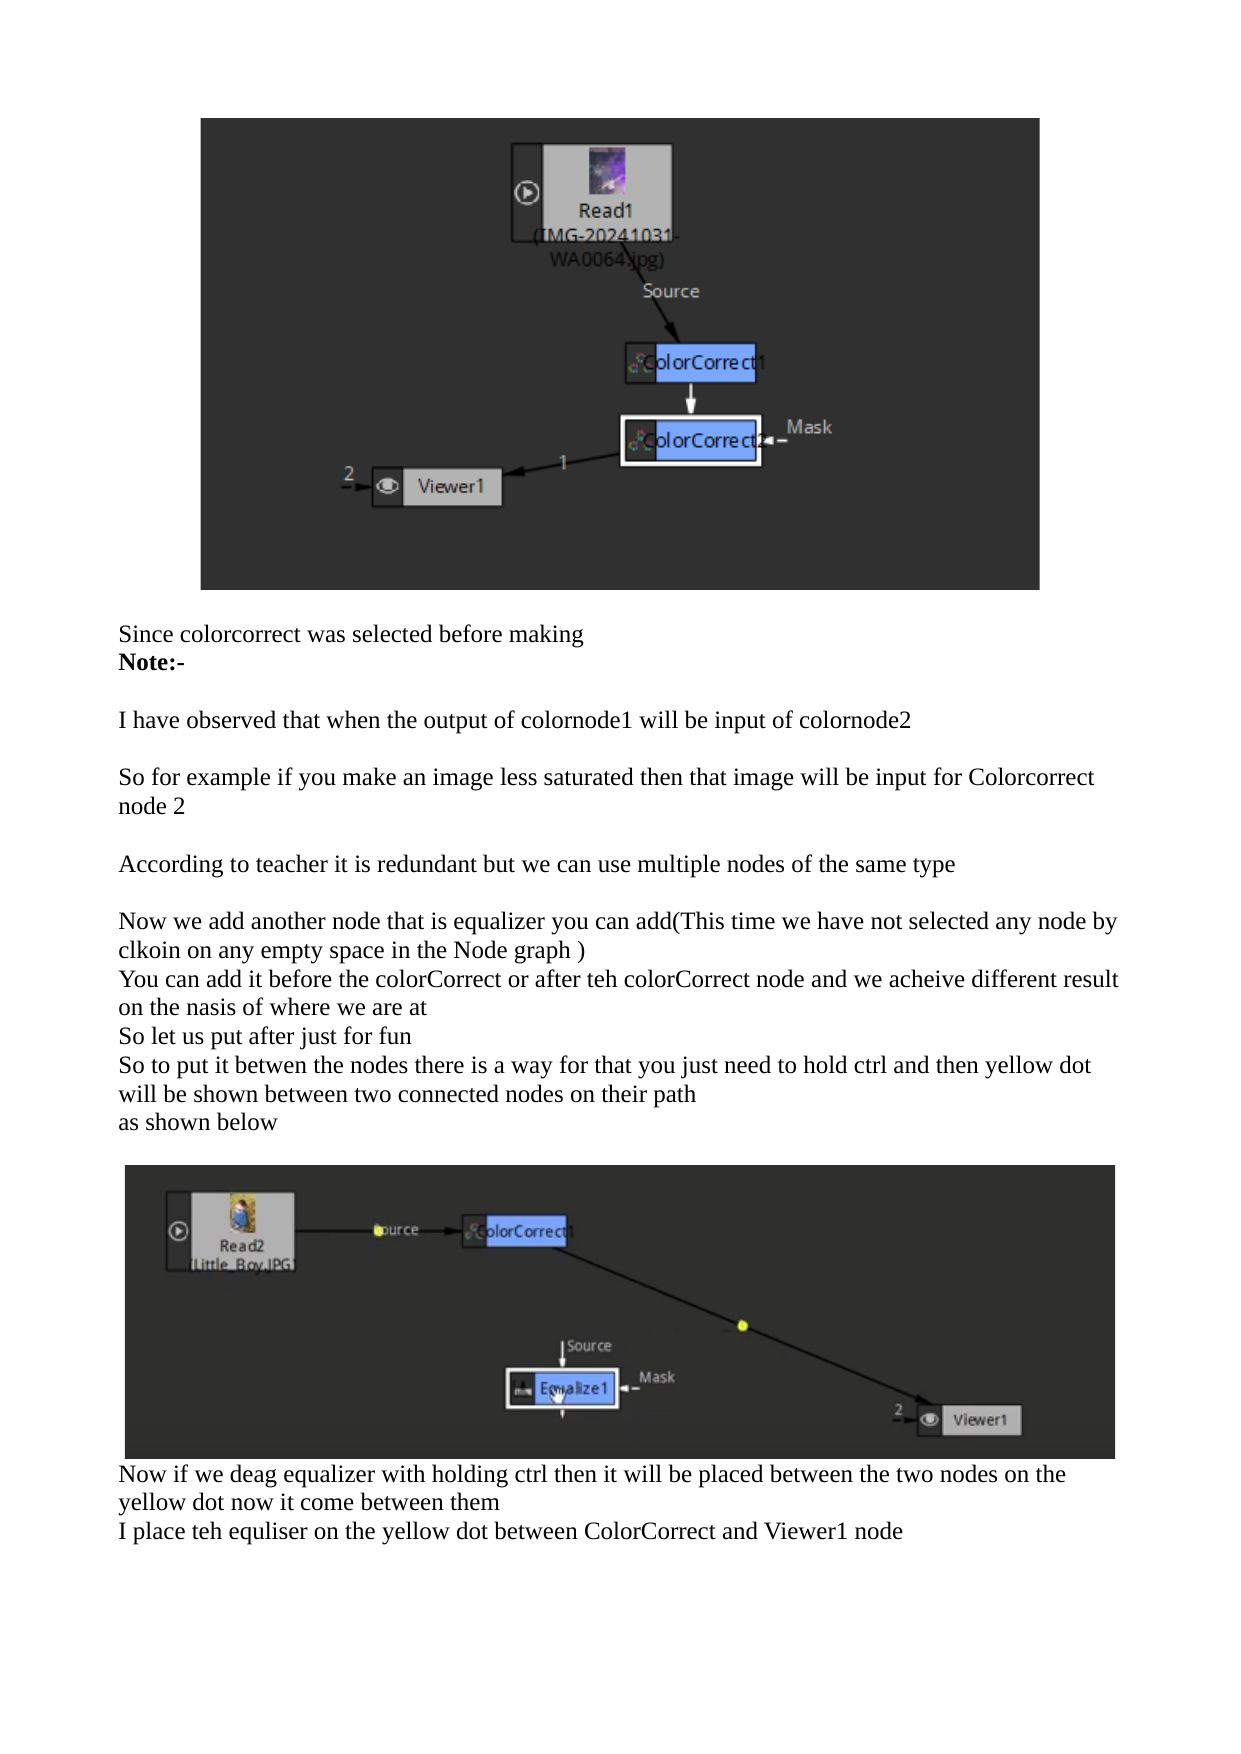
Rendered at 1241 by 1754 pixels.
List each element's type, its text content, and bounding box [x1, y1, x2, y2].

text So for example if you make an image less saturated then that image will be input for Colorcorrect node 2 [118, 762, 1122, 820]
text According to teacher it is redundant but we can use multiple nodes of the same type [118, 849, 1122, 877]
text Note:- [118, 647, 1122, 676]
text So let us put after just for fun [118, 1021, 1122, 1050]
text Now if we deag equalizer with holding ctrl then it will be placed between the two nodes on the yellow dot now it come between them [118, 1459, 1122, 1516]
text Since colorcorrect was selected before making [118, 619, 1122, 647]
picture [200, 118, 1040, 590]
text as shown below [118, 1107, 1122, 1136]
text Now we add another node that is equalizer you can add(This time we have not selected any node by clkoin on any empty space in the Node graph ) [118, 906, 1122, 964]
picture [124, 1165, 1116, 1459]
text So to put it betwen the nodes there is a way for that you just need to hold ctrl and then yellow dot will be shown between two connected nodes on their path [118, 1050, 1122, 1107]
text I have observed that when the output of colornode1 will be input of colornode2 [118, 705, 1122, 734]
text I place teh equliser on the yellow dot between ColorCorrect and Viewer1 node [118, 1516, 1122, 1545]
text You can add it before the colorCorrect or after teh colorCorrect node and we acheive different result on the nasis of where we are at [118, 964, 1122, 1021]
